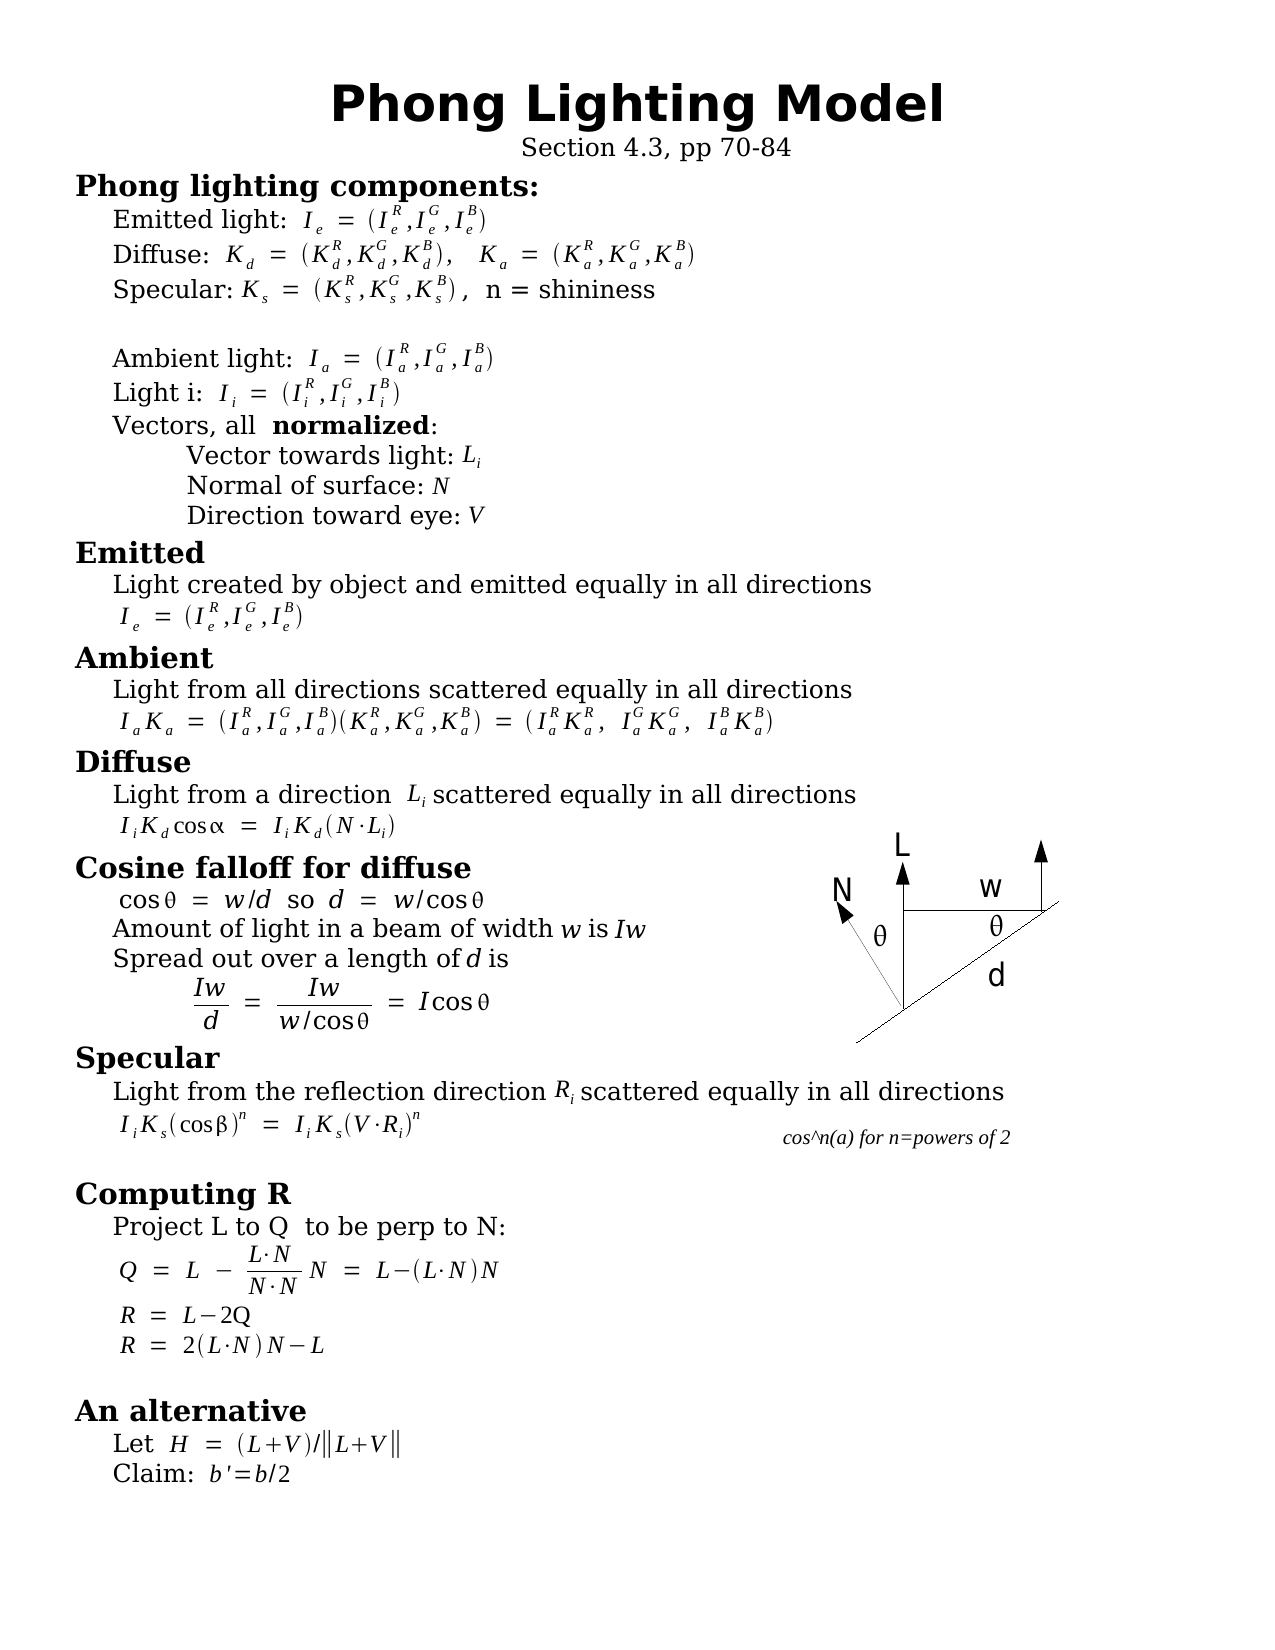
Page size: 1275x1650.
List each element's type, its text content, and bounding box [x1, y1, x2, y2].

text Diffuse: [112, 238, 1200, 273]
subtitle Cosine falloff for diffuse [75, 851, 1041, 885]
subtitle An alternative [75, 1394, 1200, 1429]
subtitle Diffuse [75, 745, 1200, 780]
text cos^n(a) for n=powers of 2 [678, 1126, 1147, 1149]
subtitle Emitted [75, 536, 1200, 571]
text Light i: [112, 376, 1200, 411]
text Amount of light in a beam of widthis [849, 915, 903, 944]
text so [904, 885, 1041, 910]
subtitle Phong lighting components: [75, 168, 1200, 203]
text Let [112, 1429, 1200, 1459]
text Light from a direction scattered equally in all directions [112, 780, 1200, 811]
text Direction toward eye: [112, 501, 1200, 530]
text Amount of light in a beam of widthis [112, 915, 862, 944]
text Vector towards light: [112, 440, 1200, 472]
text so [904, 885, 1200, 915]
subtitle Ambient [75, 641, 1200, 675]
text Section 4.3, pp 70-84 [112, 133, 1200, 162]
text Spread out over a length ofis [904, 944, 1200, 973]
subtitle Computing R [75, 1177, 678, 1212]
text Ambient light: [112, 341, 1200, 376]
text Spread out over a length ofis [112, 944, 880, 973]
text Normal of surface: [112, 472, 1200, 501]
text Spread out over a length ofis [864, 944, 903, 973]
text [1147, 1212, 1200, 1241]
subtitle Phong Lighting Model [75, 75, 1200, 133]
subtitle [1147, 1177, 1200, 1212]
text so [842, 885, 847, 896]
subtitle Specular [75, 1041, 1200, 1076]
text Vectors, all normalized: [112, 411, 1200, 440]
text Light created by object and emitted equally in all directions [112, 571, 1200, 600]
text Light from all directions scattered equally in all directions [112, 675, 1200, 704]
text Specular:, n = shininess [112, 273, 1200, 307]
text so [112, 885, 839, 915]
text Claim: [112, 1459, 1200, 1489]
text Amount of light in a beam of widthis [904, 915, 1200, 944]
subtitle [1042, 851, 1200, 885]
text Light from the reflection directionscattered equally in all directions [112, 1076, 1200, 1107]
text Project L to Q to be perp to N: [112, 1212, 678, 1241]
text Emitted light: [112, 203, 1200, 238]
text so [837, 885, 903, 915]
